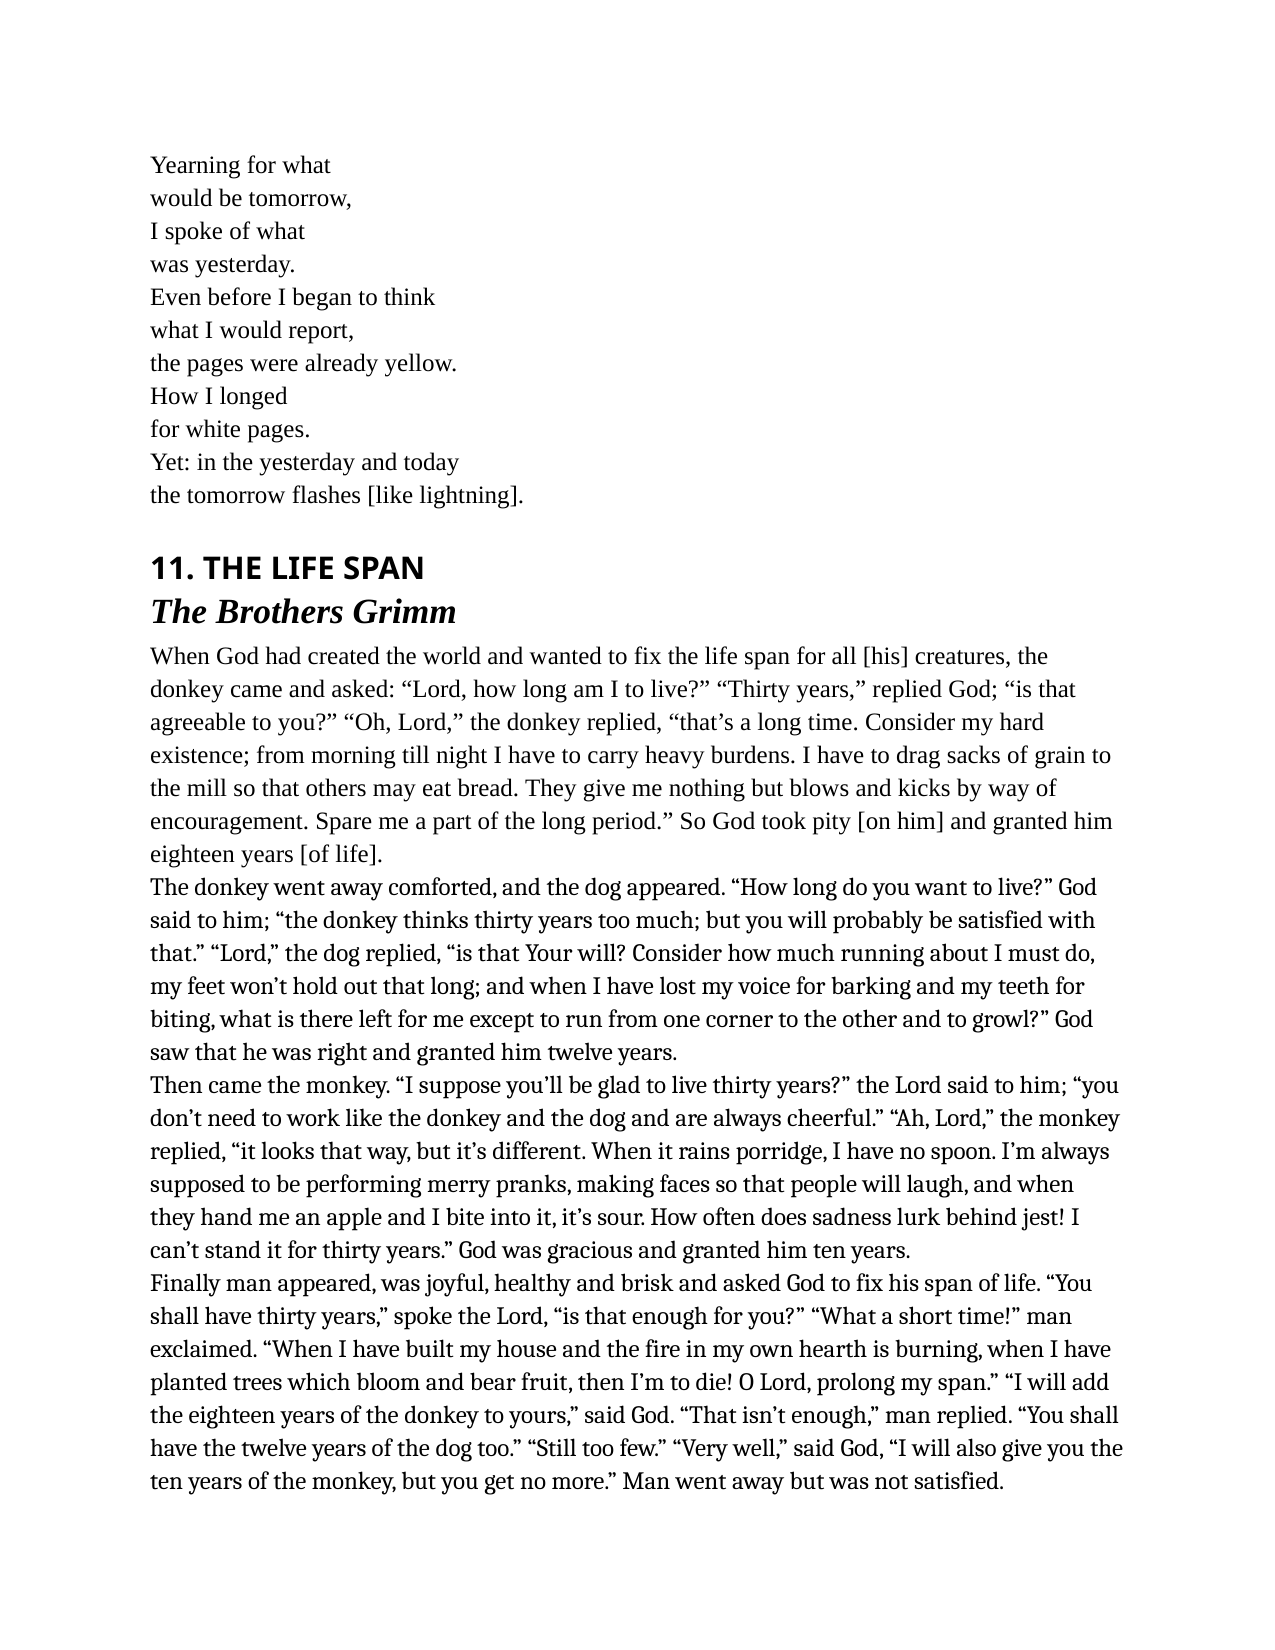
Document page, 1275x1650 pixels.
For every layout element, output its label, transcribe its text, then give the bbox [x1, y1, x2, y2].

text Finally man appeared, was joyful, healthy and brisk and asked God to fix his span of life. “You shall have thirty years,” spoke the Lord, “is that enough for you?” “What a short time!” man exclaimed. “When I have built my house and the fire in my own hearth is burning, when I have planted trees which bloom and bear fruit, then I’m to die! O Lord, prolong my span.” “I will add the eighteen years of the donkey to yours,” said God. “That isn’t enough,” man replied. “You shall have the twelve years of the dog too.” “Still too few.” “Very well,” said God, “I will also give you the ten years of the monkey, but you get no more.” Man went away but was not satisfied. [150, 1429, 1125, 1496]
text 11. THE LIFE SPAN [150, 538, 1125, 589]
text Finally man appeared, was joyful, healthy and brisk and asked God to fix his span of life. “You shall have thirty years,” spoke the Lord, “is that enough for you?” “What a short time!” man exclaimed. “When I have built my house and the fire in my own hearth is burning, when I have planted trees which bloom and bear fruit, then I’m to die! O Lord, prolong my span.” “I will add the eighteen years of the donkey to yours,” said God. “That isn’t enough,” man replied. “You shall have the twelve years of the dog too.” “Still too few.” “Very well,” said God, “I will also give you the ten years of the monkey, but you get no more.” Man went away but was not satisfied. [150, 1269, 1125, 1401]
text Yearning for what would be tomorrow, I spoke of what was yesterday. Even before I began to think what I would report, the pages were already yellow. How I longed for white pages. Yet: in the yesterday and today the tomorrow flashes [like lightning]. [150, 150, 1125, 509]
text When God had created the world and wanted to fix the life span for all [his] creatures, the donkey came and asked: “Lord, how long am I to live?” “Thirty years,” replied God; “is that agreeable to you?” “Oh, Lord,” the donkey replied, “that’s a long time. Consider my hard existence; from morning till night I have to carry heavy burdens. I have to drag sacks of grain to the mill so that others may eat bread. They give me nothing but blows and kicks by way of encouragement. Spare me a part of the long period.” So God took pity [on him] and granted him eighteen years [of life]. [150, 641, 1125, 868]
text Then came the monkey. “I suppose you’ll be glad to live thirty years?” the Lord said to him; “you don’t need to work like the donkey and the dog and are always cheerful.” “Ah, Lord,” the monkey replied, “it looks that way, but it’s different. When it rains porridge, I have no spoon. I’m always supposed to be performing merry pranks, making faces so that people will laugh, and when they hand me an apple and I bite into it, it’s sour. How often does sadness lurk behind jest! I can’t stand it for thirty years.” God was gracious and granted him ten years. [150, 1071, 1125, 1264]
text The donkey went away comforted, and the dog appeared. “How long do you want to live?” God said to him; “the donkey thinks thirty years too much; but you will probably be satisfied with that.” “Lord,” the dog replied, “is that Your will? Consider how much running about I must do, my feet won’t hold out that long; and when I have lost my voice for barking and my teeth for biting, what is there left for me except to run from one corner to the other and to growl?” God saw that he was right and granted him twelve years. [150, 872, 1125, 1066]
text The Brothers Grimm [150, 589, 1125, 631]
